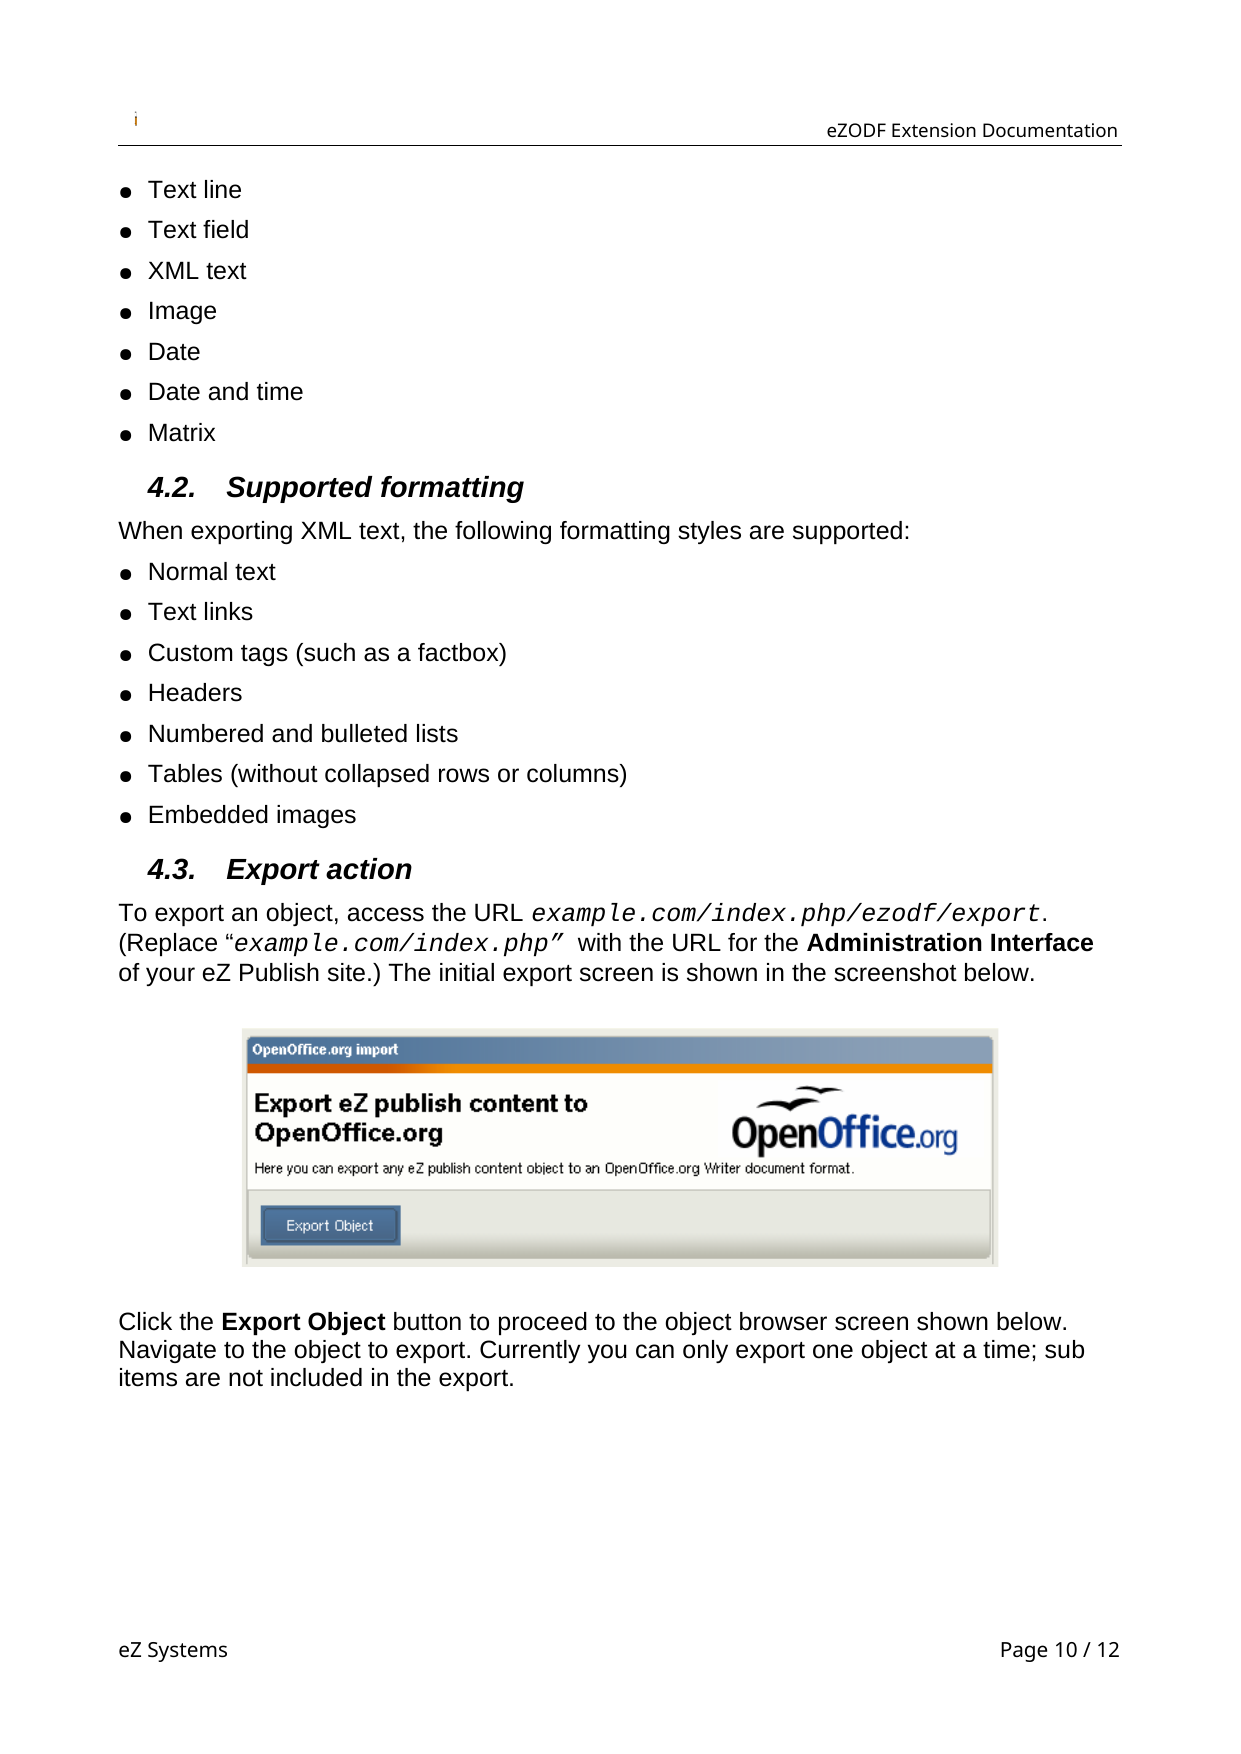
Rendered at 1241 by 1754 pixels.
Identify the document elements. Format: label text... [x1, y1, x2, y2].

list Date [118, 337, 1122, 365]
text To export an object, access the URL example.com/index.php/ezodf/export. (Replace “example.com/index.php” with the URL for the Administration Interface of your eZ Publish site.) The initial export screen is shown in the screenshot below. [118, 898, 1122, 987]
list XML text [118, 256, 1122, 284]
subtitle Supported formatting [148, 471, 1122, 504]
list Headers [118, 679, 1122, 707]
text When exporting XML text, the following formatting styles are supported: [118, 517, 1122, 545]
list Text field [118, 216, 1122, 244]
list Numbered and bulleted lists [118, 719, 1122, 747]
list Normal text [118, 557, 1122, 585]
list Tables (without collapsed rows or columns) [118, 760, 1122, 788]
subtitle Export action [148, 853, 1122, 886]
list Embedded images [118, 800, 1122, 828]
list Text line [118, 175, 1122, 203]
list Text links [118, 598, 1122, 626]
list Date and time [118, 378, 1122, 406]
picture [241, 1028, 999, 1267]
list Matrix [118, 418, 1122, 446]
list Custom tags (such as a factbox) [118, 638, 1122, 666]
text Click the Export Object button to proceed to the object browser screen shown below. Navigate to the object to export. Currently you can only export one object at a time; sub items are not included in the export. [118, 999, 1122, 1392]
list Image [118, 297, 1122, 325]
